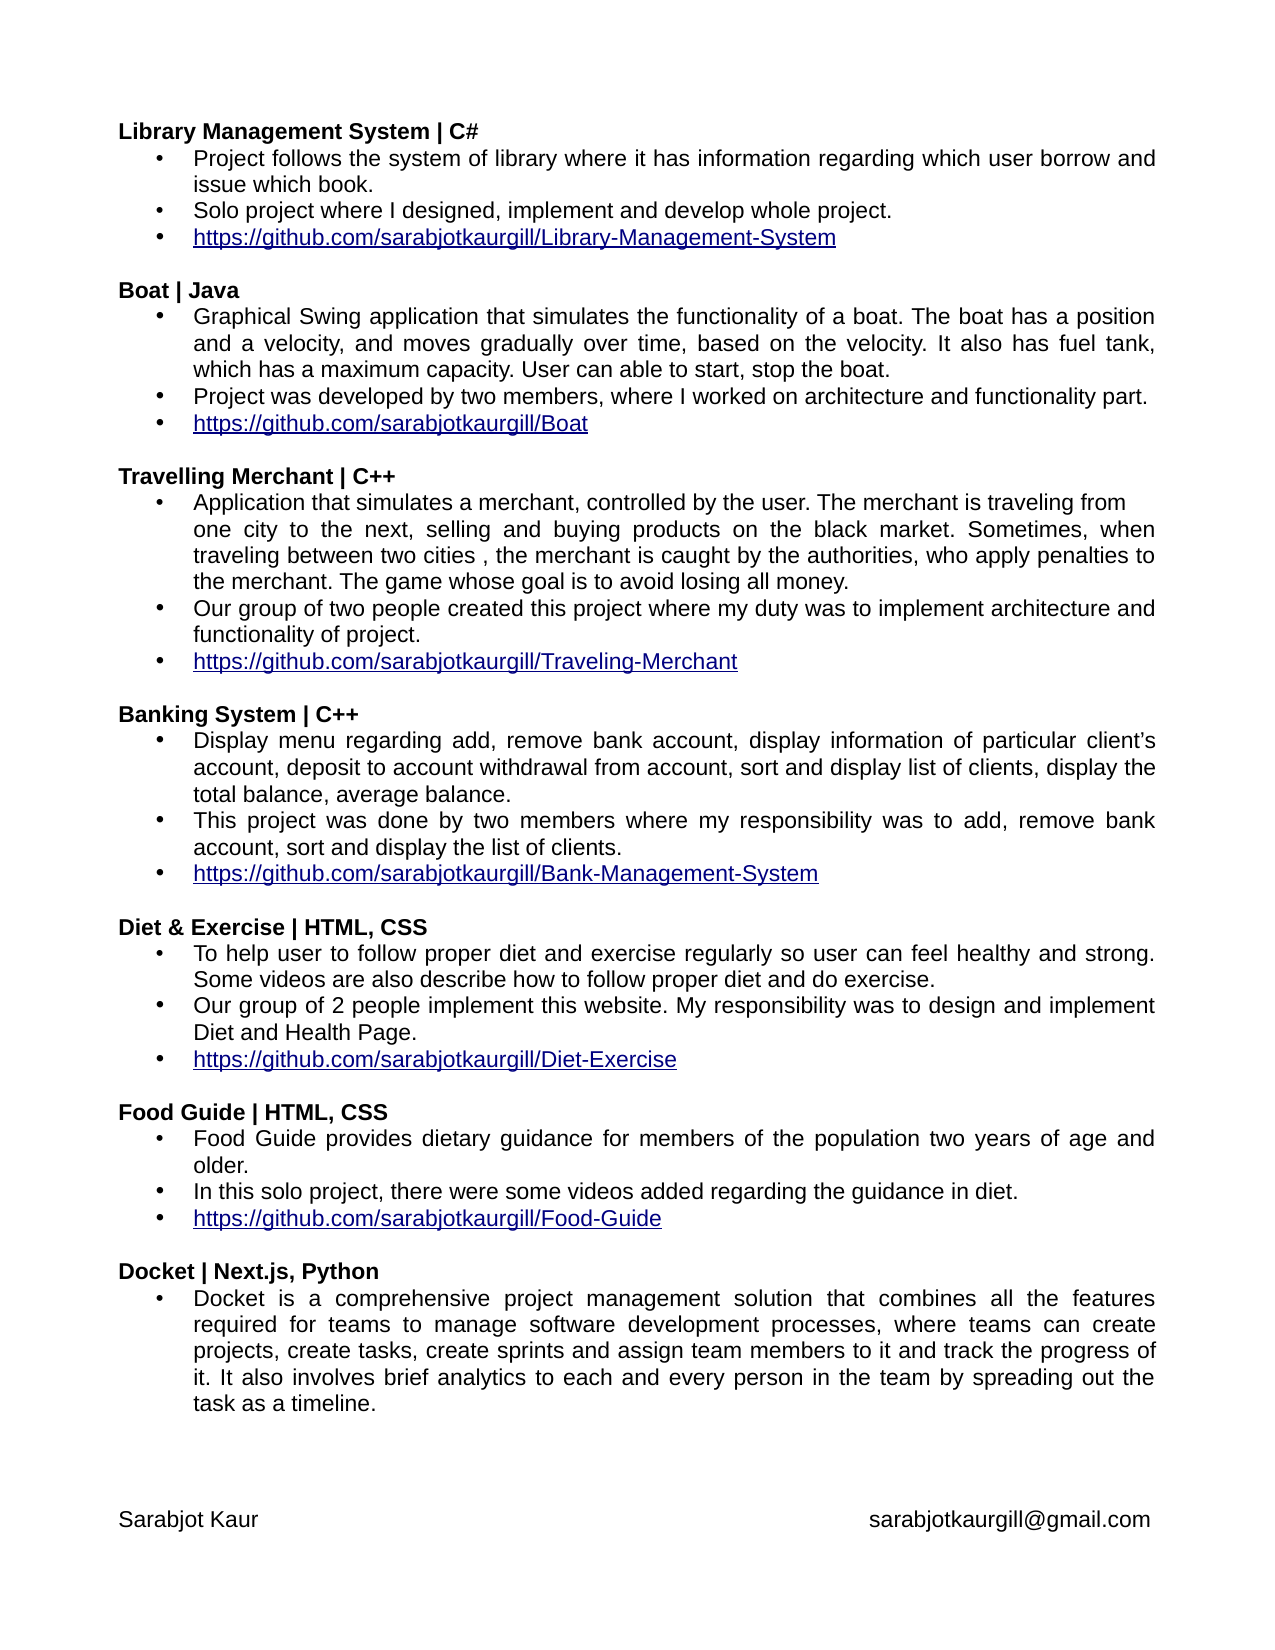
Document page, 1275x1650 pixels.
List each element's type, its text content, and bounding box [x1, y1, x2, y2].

list https://github.com/sarabjotkaurgill/Bank-Management-System [156, 860, 1157, 887]
list Display menu regarding add, remove bank account, display information of particular client’s account, deposit to account withdrawal from account, sort and display list of clients, display the total balance, average balance. [156, 727, 1157, 807]
list This project was done by two members where my responsibility was to add, remove bank account, sort and display the list of clients. [156, 807, 1157, 860]
list Graphical Swing application that simulates the functionality of a boat. The boat has a position and a velocity, and moves gradually over time, based on the velocity. It also has fuel tank, which has a maximum capacity. User can able to start, stop the boat. [156, 303, 1157, 383]
list Food Guide provides dietary guidance for members of the population two years of age and older. [156, 1125, 1157, 1178]
list Project follows the system of library where it has information regarding which user borrow and issue which book. [156, 144, 1157, 197]
text Travelling Merchant | C++ [118, 463, 1157, 489]
list In this solo project, there were some videos added regarding the guidance in diet. [156, 1178, 1157, 1205]
list https://github.com/sarabjotkaurgill/Traveling-Merchant [156, 648, 1157, 675]
list one city to the next, selling and buying products on the black market. Sometimes, when traveling between two cities , the merchant is caught by the authorities, who apply penalties to the merchant. The game whose goal is to avoid losing all money. [156, 516, 1157, 594]
list https://github.com/sarabjotkaurgill/Diet-Exercise [156, 1046, 1157, 1073]
text Diet & Exercise | HTML, CSS [118, 913, 1157, 940]
list Docket is a comprehensive project management solution that combines all the features required for teams to manage software development processes, where teams can create projects, create tasks, create sprints and assign team members to it and track the progress of it. It also involves brief analytics to each and every person in the team by spreading out the task as a timeline. [156, 1284, 1157, 1416]
text Food Guide | HTML, CSS [118, 1099, 1157, 1125]
text Banking System | C++ [118, 701, 1157, 727]
list To help user to follow proper diet and exercise regularly so user can feel healthy and strong. Some videos are also describe how to follow proper diet and do exercise. [156, 940, 1157, 992]
list https://github.com/sarabjotkaurgill/Food-Guide [156, 1205, 1157, 1232]
list Application that simulates a merchant, controlled by the user. The merchant is traveling from [156, 489, 1157, 516]
list Project was developed by two members, where I worked on architecture and functionality part. [156, 383, 1157, 409]
list Our group of 2 people implement this website. My responsibility was to design and implement Diet and Health Page. [156, 992, 1157, 1046]
list https://github.com/sarabjotkaurgill/Boat [156, 409, 1157, 436]
text Docket | Next.js, Python [118, 1258, 1157, 1284]
list Solo project where I designed, implement and develop whole project. [156, 197, 1157, 223]
list https://github.com/sarabjotkaurgill/Library-Management-System [156, 223, 1157, 250]
text Boat | Java [118, 277, 1157, 303]
list Our group of two people created this project where my duty was to implement architecture and functionality of project. [156, 594, 1157, 648]
text Library Management System | C# [118, 118, 1157, 144]
